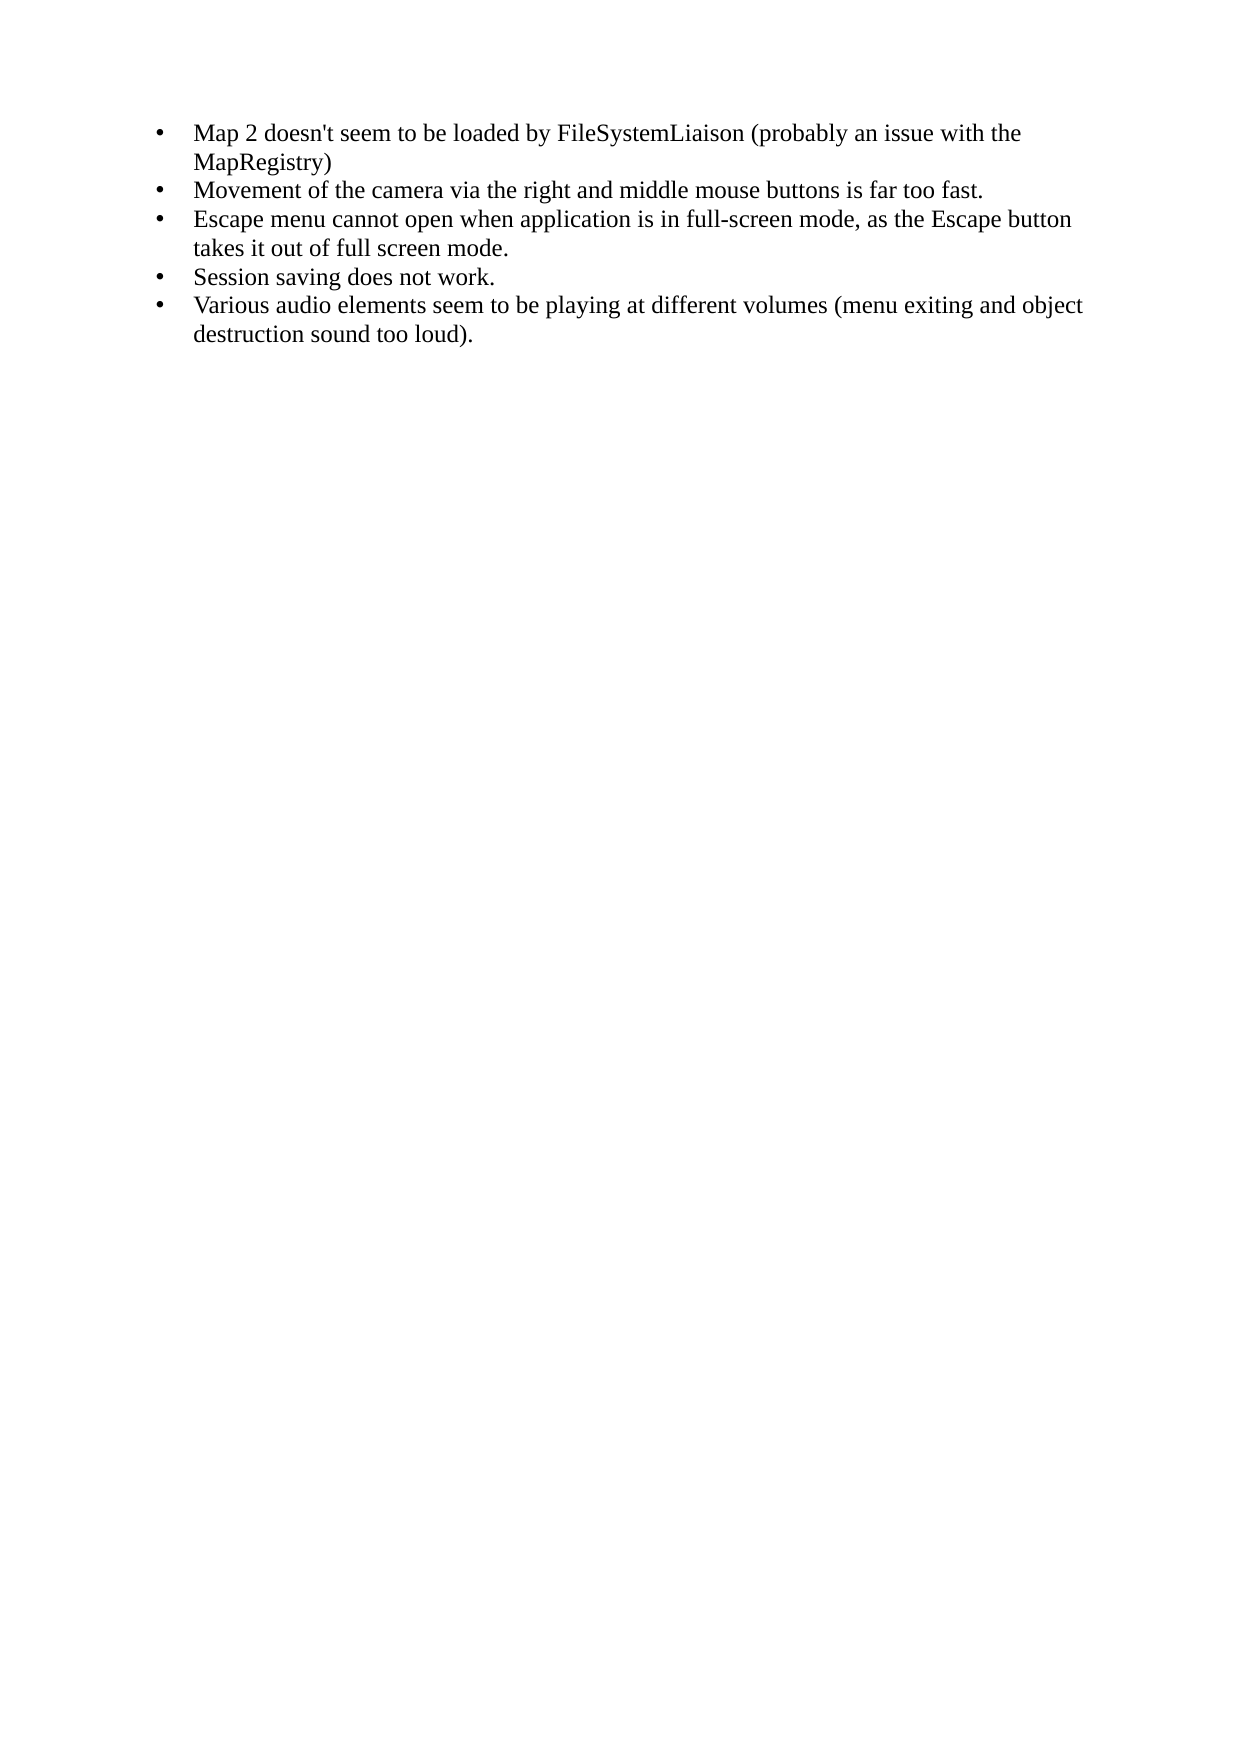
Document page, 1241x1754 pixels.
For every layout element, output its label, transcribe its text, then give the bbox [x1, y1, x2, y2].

list Map 2 doesn't seem to be loaded by FileSystemLiaison (probably an issue with the MapRegistry) [156, 118, 1122, 176]
list Escape menu cannot open when application is in full-screen mode, as the Escape button takes it out of full screen mode. [156, 204, 1122, 262]
list Session saving does not work. [156, 262, 1122, 291]
list Various audio elements seem to be playing at different volumes (menu exiting and object destruction sound too loud). [156, 291, 1122, 348]
list Movement of the camera via the right and middle mouse buttons is far too fast. [156, 176, 1122, 204]
